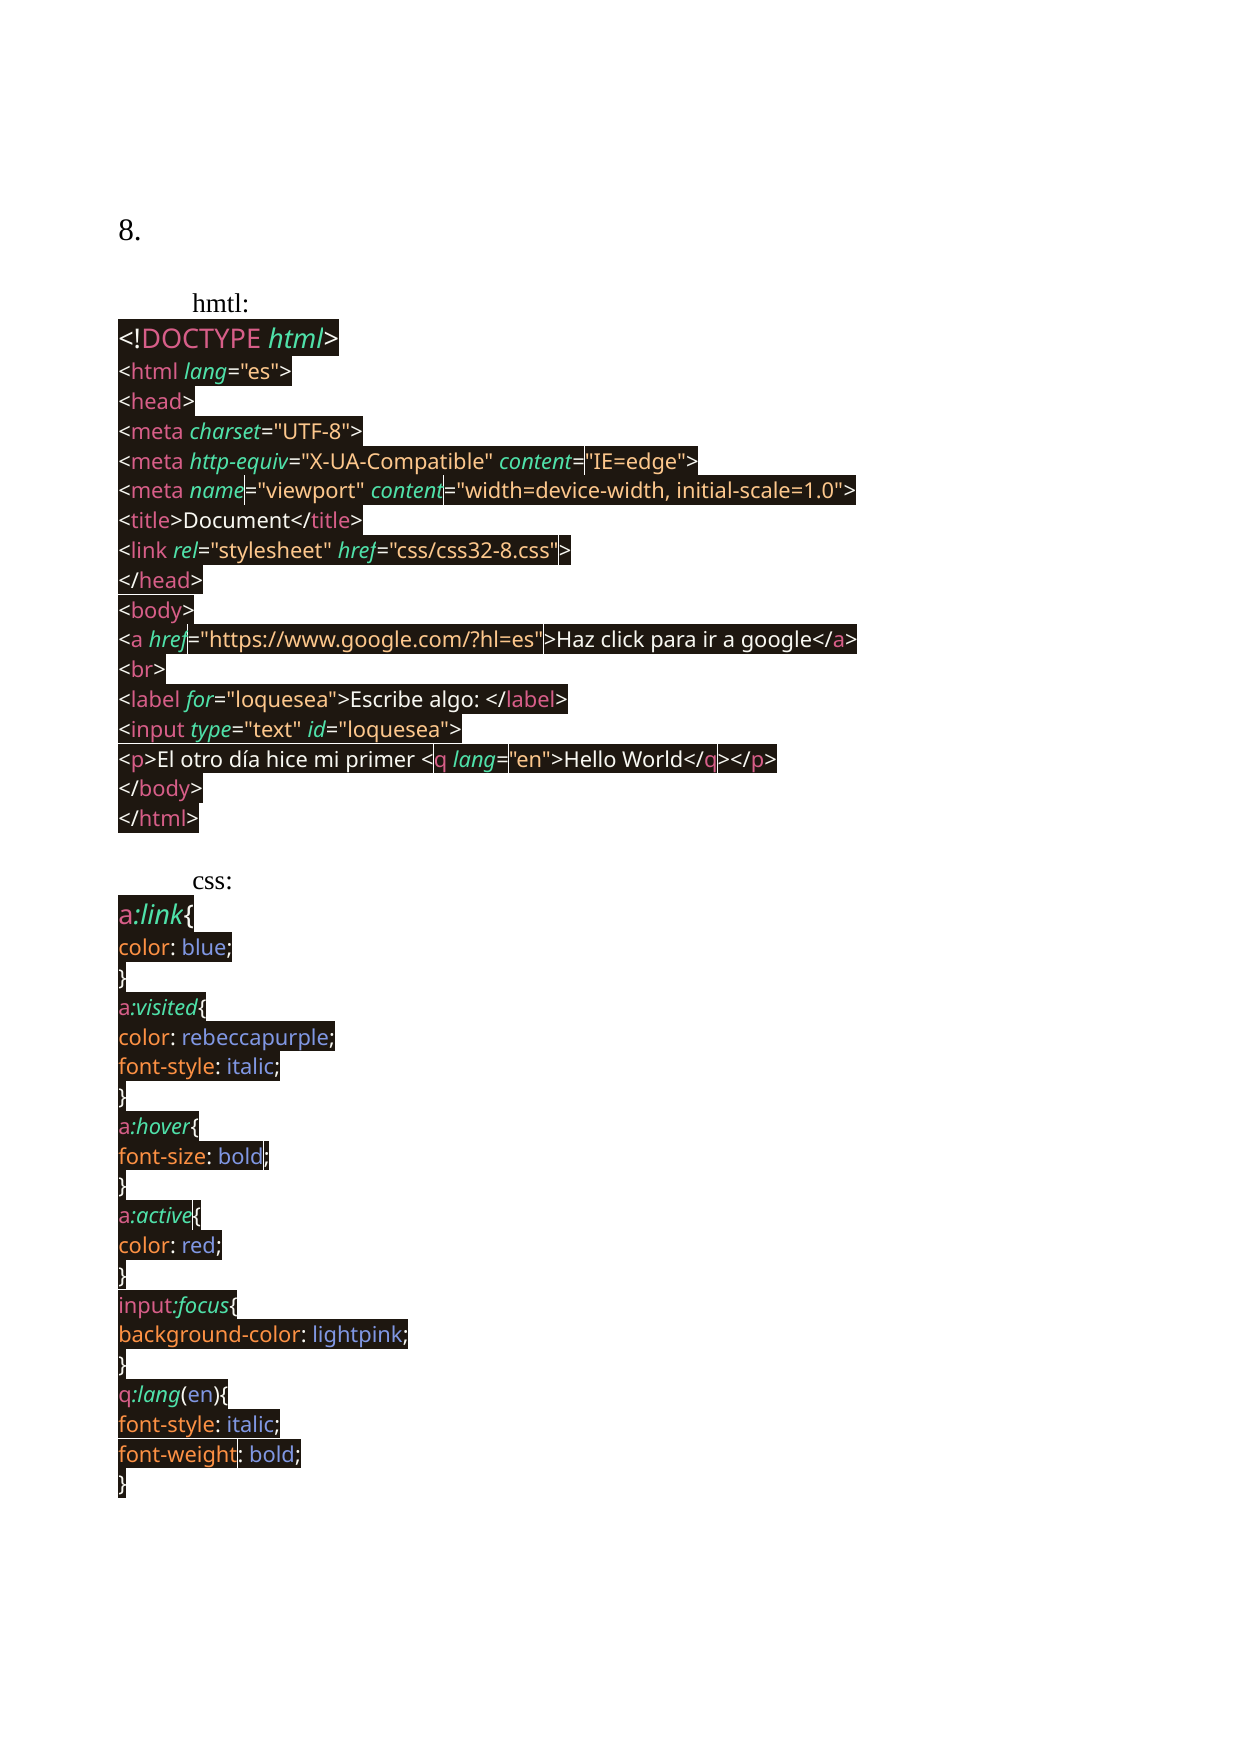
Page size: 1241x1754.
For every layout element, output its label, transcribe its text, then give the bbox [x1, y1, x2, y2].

text input:focus{ [118, 1289, 1122, 1319]
text font-weight: bold; [118, 1438, 1122, 1468]
text </head> [118, 565, 1122, 594]
text } [118, 1349, 1122, 1379]
text a:hover{ [118, 1111, 1122, 1141]
text <meta charset="UTF-8"> [118, 416, 1122, 446]
text <head> [118, 386, 1122, 416]
text } [118, 962, 1122, 992]
text } [118, 1170, 1122, 1200]
text font-size: bold; [118, 1141, 1122, 1170]
text a:link{ [118, 895, 1122, 932]
text q:lang(en){ [118, 1379, 1122, 1409]
text 8. [118, 212, 1122, 247]
text <title>Document</title> [118, 505, 1122, 535]
text hmtl: [118, 283, 1122, 319]
text <label for="loquesea">Escribe algo: </label> [118, 684, 1122, 714]
text <link rel="stylesheet" href="css/css32-8.css"> [118, 535, 1122, 565]
text a:visited{ [118, 992, 1122, 1021]
text <!DOCTYPE html> [118, 319, 1122, 356]
text <meta http-equiv="X-UA-Compatible" content="IE=edge"> [118, 446, 1122, 475]
text a:active{ [118, 1200, 1122, 1230]
text color: blue; [118, 932, 1122, 962]
text } [118, 1468, 1122, 1498]
text color: red; [118, 1230, 1122, 1260]
text <body> [118, 594, 1122, 624]
text font-style: italic; [118, 1051, 1122, 1081]
text </body> [118, 773, 1122, 803]
text } [118, 1260, 1122, 1289]
text font-style: italic; [118, 1409, 1122, 1438]
text <meta name="viewport" content="width=device-width, initial-scale=1.0"> [118, 475, 1122, 505]
text <input type="text" id="loquesea"> [118, 714, 1122, 743]
text <html lang="es"> [118, 356, 1122, 386]
text <br> [118, 654, 1122, 684]
text css: [118, 864, 1122, 895]
text background-color: lightpink; [118, 1319, 1122, 1349]
text } [118, 1081, 1122, 1111]
text <a href="https://www.google.com/?hl=es">Haz click para ir a google</a> [118, 624, 1122, 654]
text </html> [118, 803, 1122, 833]
text color: rebeccapurple; [118, 1021, 1122, 1051]
text <p>El otro día hice mi primer <q lang="en">Hello World</q></p> [118, 743, 1122, 773]
